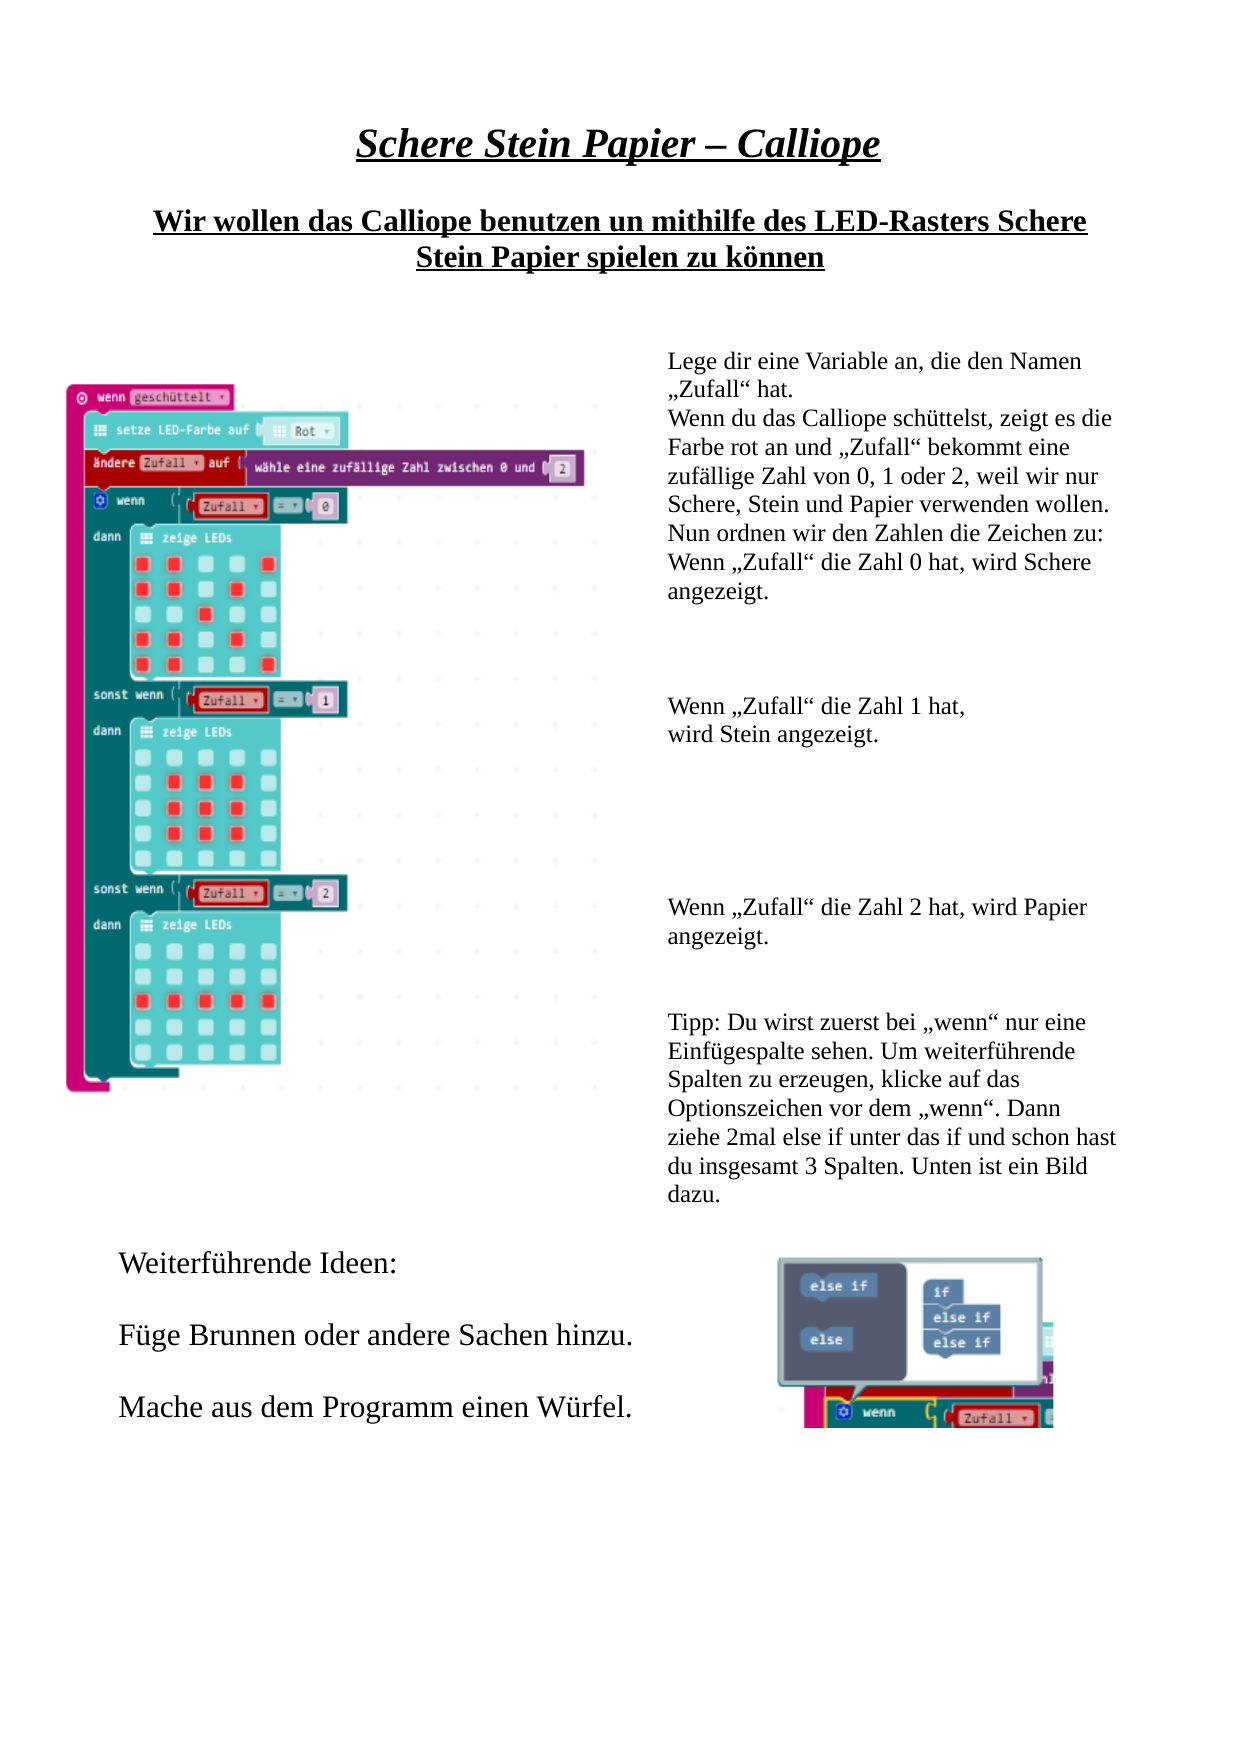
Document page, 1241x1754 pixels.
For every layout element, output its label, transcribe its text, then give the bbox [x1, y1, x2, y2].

text Schere Stein Papier – Calliope [118, 118, 1122, 166]
text wird Stein angezeigt. [667, 719, 1122, 748]
text Wenn „Zufall“ die Zahl 2 hat, wird Papier angezeigt. [667, 892, 1122, 949]
text ziehe 2mal else if unter das if und schon hast du insgesamt 3 Spalten. Unten ist ein Bild dazu. [667, 1122, 1122, 1208]
text Füge Brunnen oder andere Sachen hinzu. [118, 1316, 762, 1352]
text Tipp: Du wirst zuerst bei „wenn“ nur eine Einfügespalte sehen. Um weiterführende Spalten zu erzeugen, klicke auf das Optionszeichen vor dem „wenn“. Dann [667, 1007, 1122, 1122]
text Wenn „Zufall“ die Zahl 1 hat, [667, 691, 1122, 719]
picture [53, 372, 602, 1097]
text Weiterführende Ideen: [118, 1244, 1122, 1280]
text Mache aus dem Programm einen Würfel. [118, 1388, 762, 1424]
text Wenn „Zufall“ die Zahl 0 hat, wird Schere angezeigt. [667, 547, 1122, 604]
text Wenn du das Calliope schüttelst, zeigt es die Farbe rot an und „Zufall“ bekommt eine zufällige Zahl von 0, 1 oder 2, weil wir nur Schere, Stein und Papier verwenden wollen. Nun ordnen wir den Zahlen die Zeichen zu: [667, 403, 1122, 547]
text Wir wollen das Calliope benutzen un mithilfe des LED-Rasters Schere Stein Papier spielen zu können [118, 202, 1122, 274]
picture [762, 1250, 1054, 1428]
text [1054, 1388, 1122, 1424]
text Lege dir eine Variable an, die den Namen „Zufall“ hat. [667, 310, 1122, 403]
text [1054, 1316, 1122, 1352]
